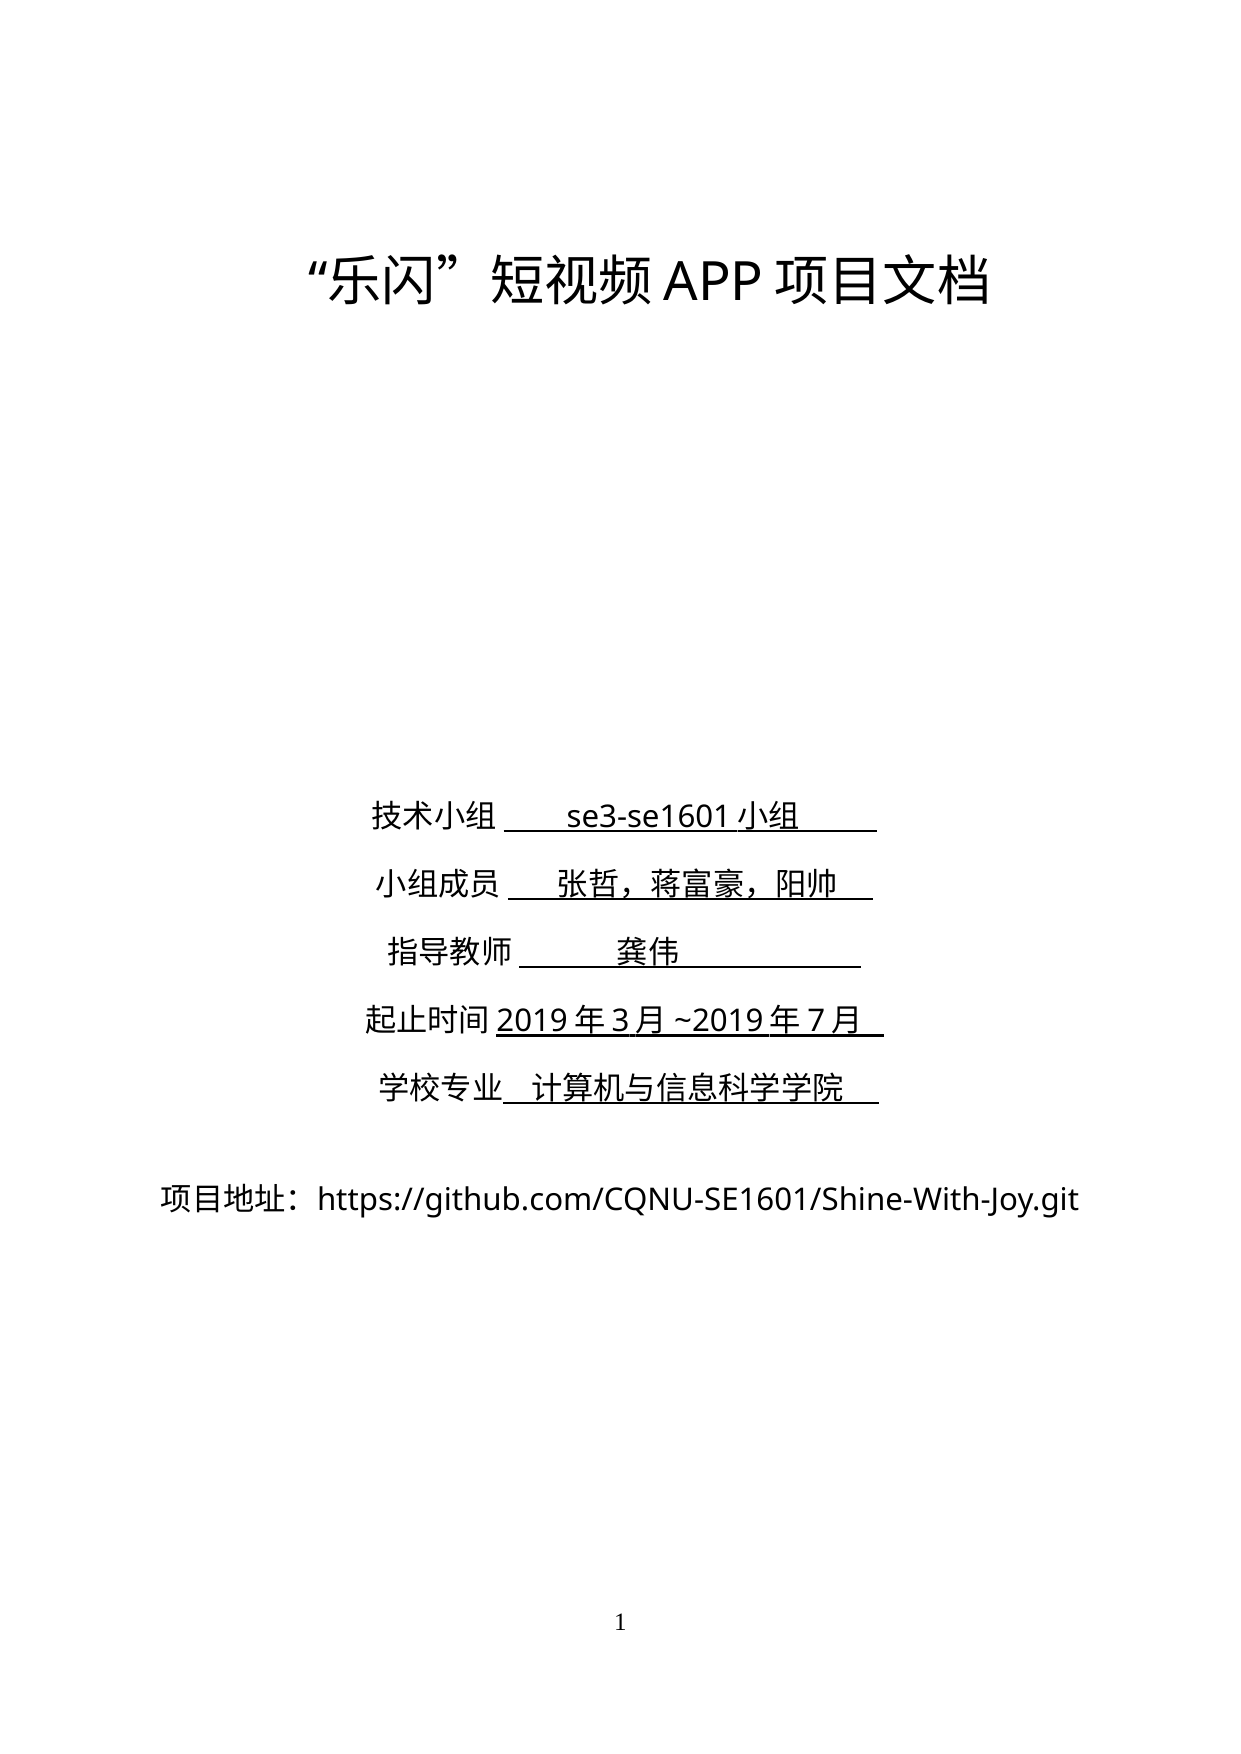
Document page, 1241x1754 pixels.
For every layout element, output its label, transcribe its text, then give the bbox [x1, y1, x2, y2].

text 技术小组 se3-se1601小组 [118, 791, 1122, 836]
text 小组成员 张哲，蒋富豪，阳帅 [118, 859, 1122, 904]
text 起止时间2019年3月 ~2019年7月 [118, 995, 1122, 1041]
text 学校专业 计算机与信息科学学院 [118, 1063, 1122, 1109]
text 指导教师 龚伟 [118, 927, 1122, 973]
text “乐闪”短视频APP项目文档 [118, 220, 1122, 322]
text 项目地址：https://github.com/CQNU-SE1601/Shine-With-Joy.git [118, 1174, 1122, 1219]
